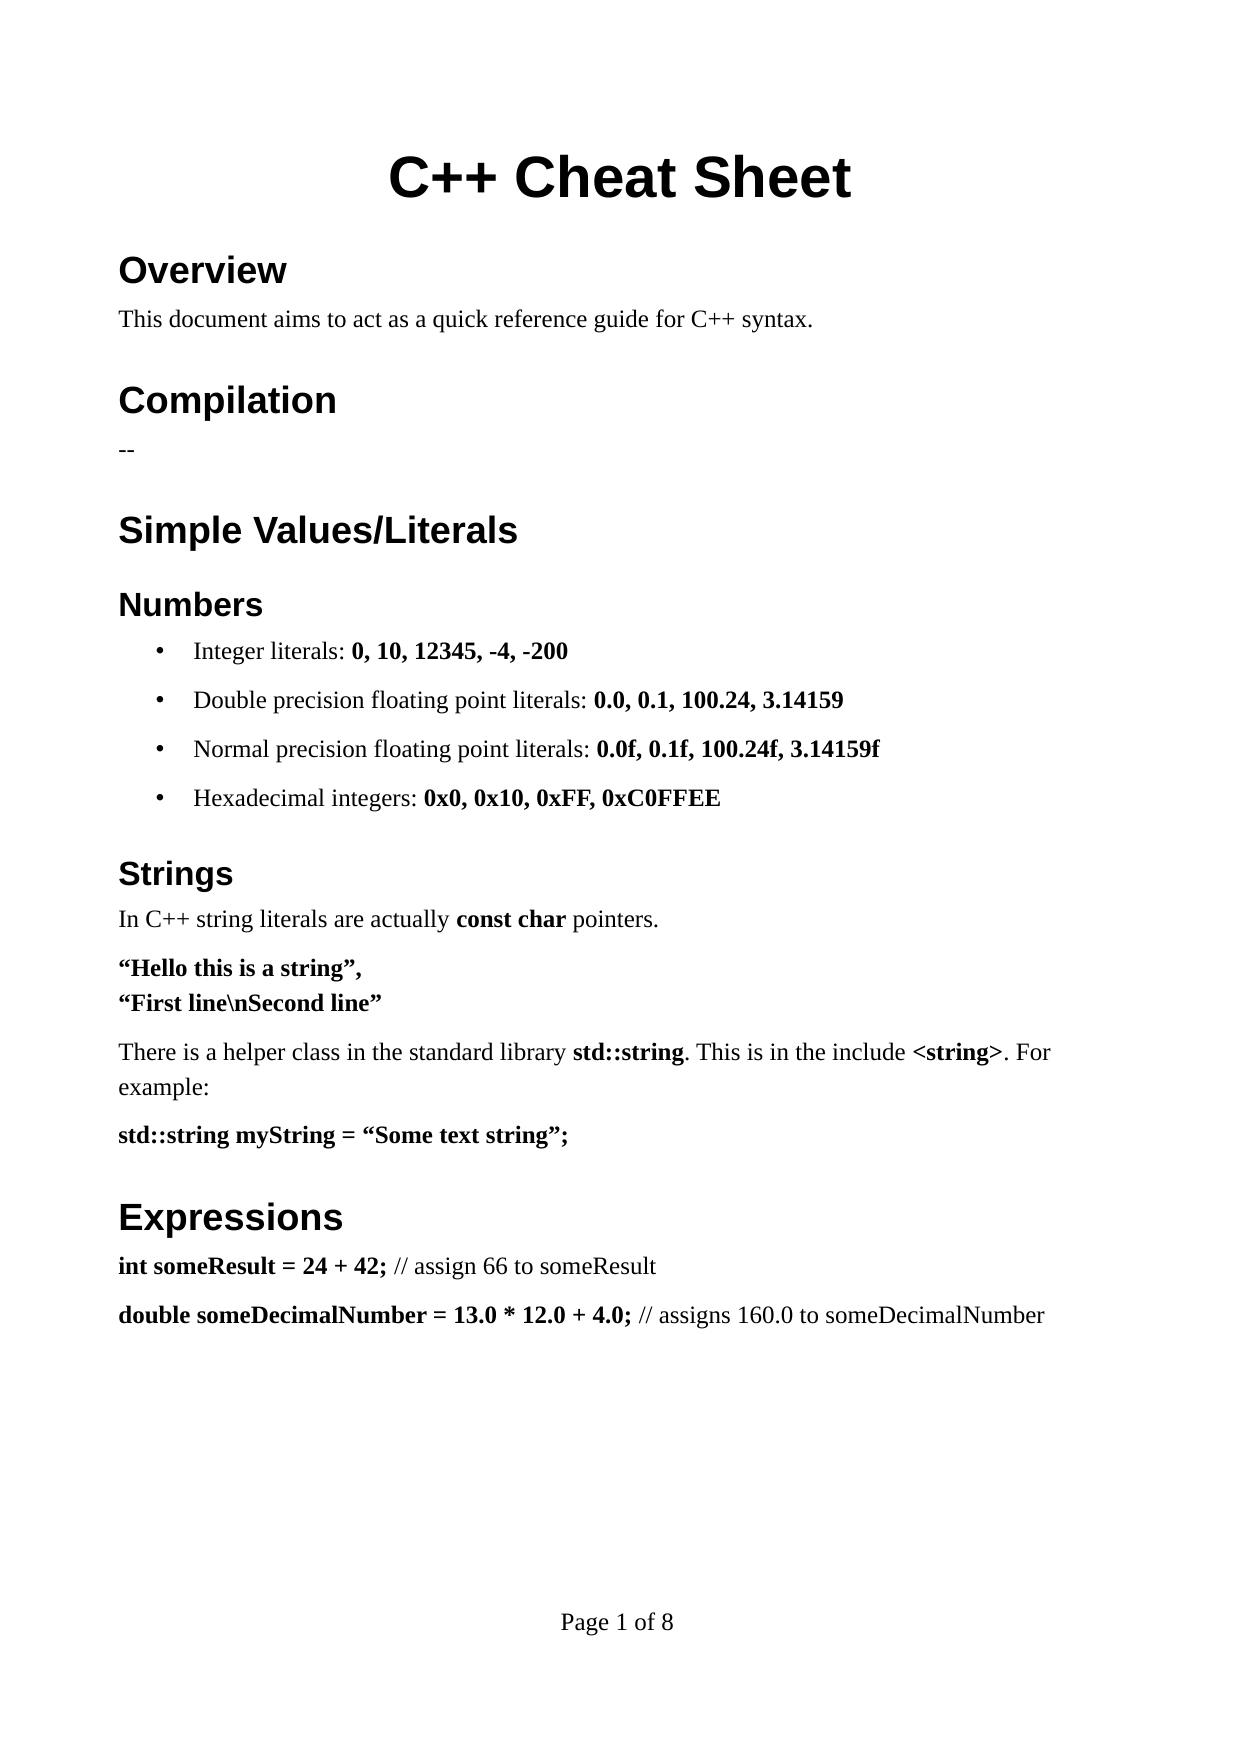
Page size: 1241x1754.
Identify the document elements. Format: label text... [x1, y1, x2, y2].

subtitle Numbers [118, 585, 1122, 624]
text There is a helper class in the standard library std::string. This is in the include <string>. For example: [118, 1037, 1122, 1100]
text int someResult = 24 + 42; // assign 66 to someResult [118, 1251, 1122, 1279]
subtitle Simple Values/Literals [118, 508, 1122, 552]
text This document aims to act as a quick reference guide for C++ syntax. [118, 304, 1122, 333]
text In C++ string literals are actually const char pointers. [118, 904, 1122, 933]
subtitle Compilation [118, 378, 1122, 422]
list Hexadecimal integers: 0x0, 0x10, 0xFF, 0xC0FFEE [156, 783, 1122, 812]
list Double precision floating point literals: 0.0, 0.1, 100.24, 3.14159 [156, 685, 1122, 714]
text std::string myString = “Some text string”; [118, 1121, 1122, 1149]
subtitle Expressions [118, 1195, 1122, 1238]
subtitle Overview [118, 248, 1122, 291]
text double someDecimalNumber = 13.0 * 12.0 + 4.0; // assigns 160.0 to someDecimalNumber [118, 1300, 1122, 1329]
text “Hello this is a string”, “First line\nSecond line” [118, 953, 1122, 1017]
text -- [118, 434, 1122, 463]
list Integer literals: 0, 10, 12345, -4, -200 [156, 636, 1122, 665]
list Normal precision floating point literals: 0.0f, 0.1f, 100.24f, 3.14159f [156, 734, 1122, 763]
subtitle Strings [118, 853, 1122, 892]
title C++ Cheat Sheet [118, 143, 1122, 210]
